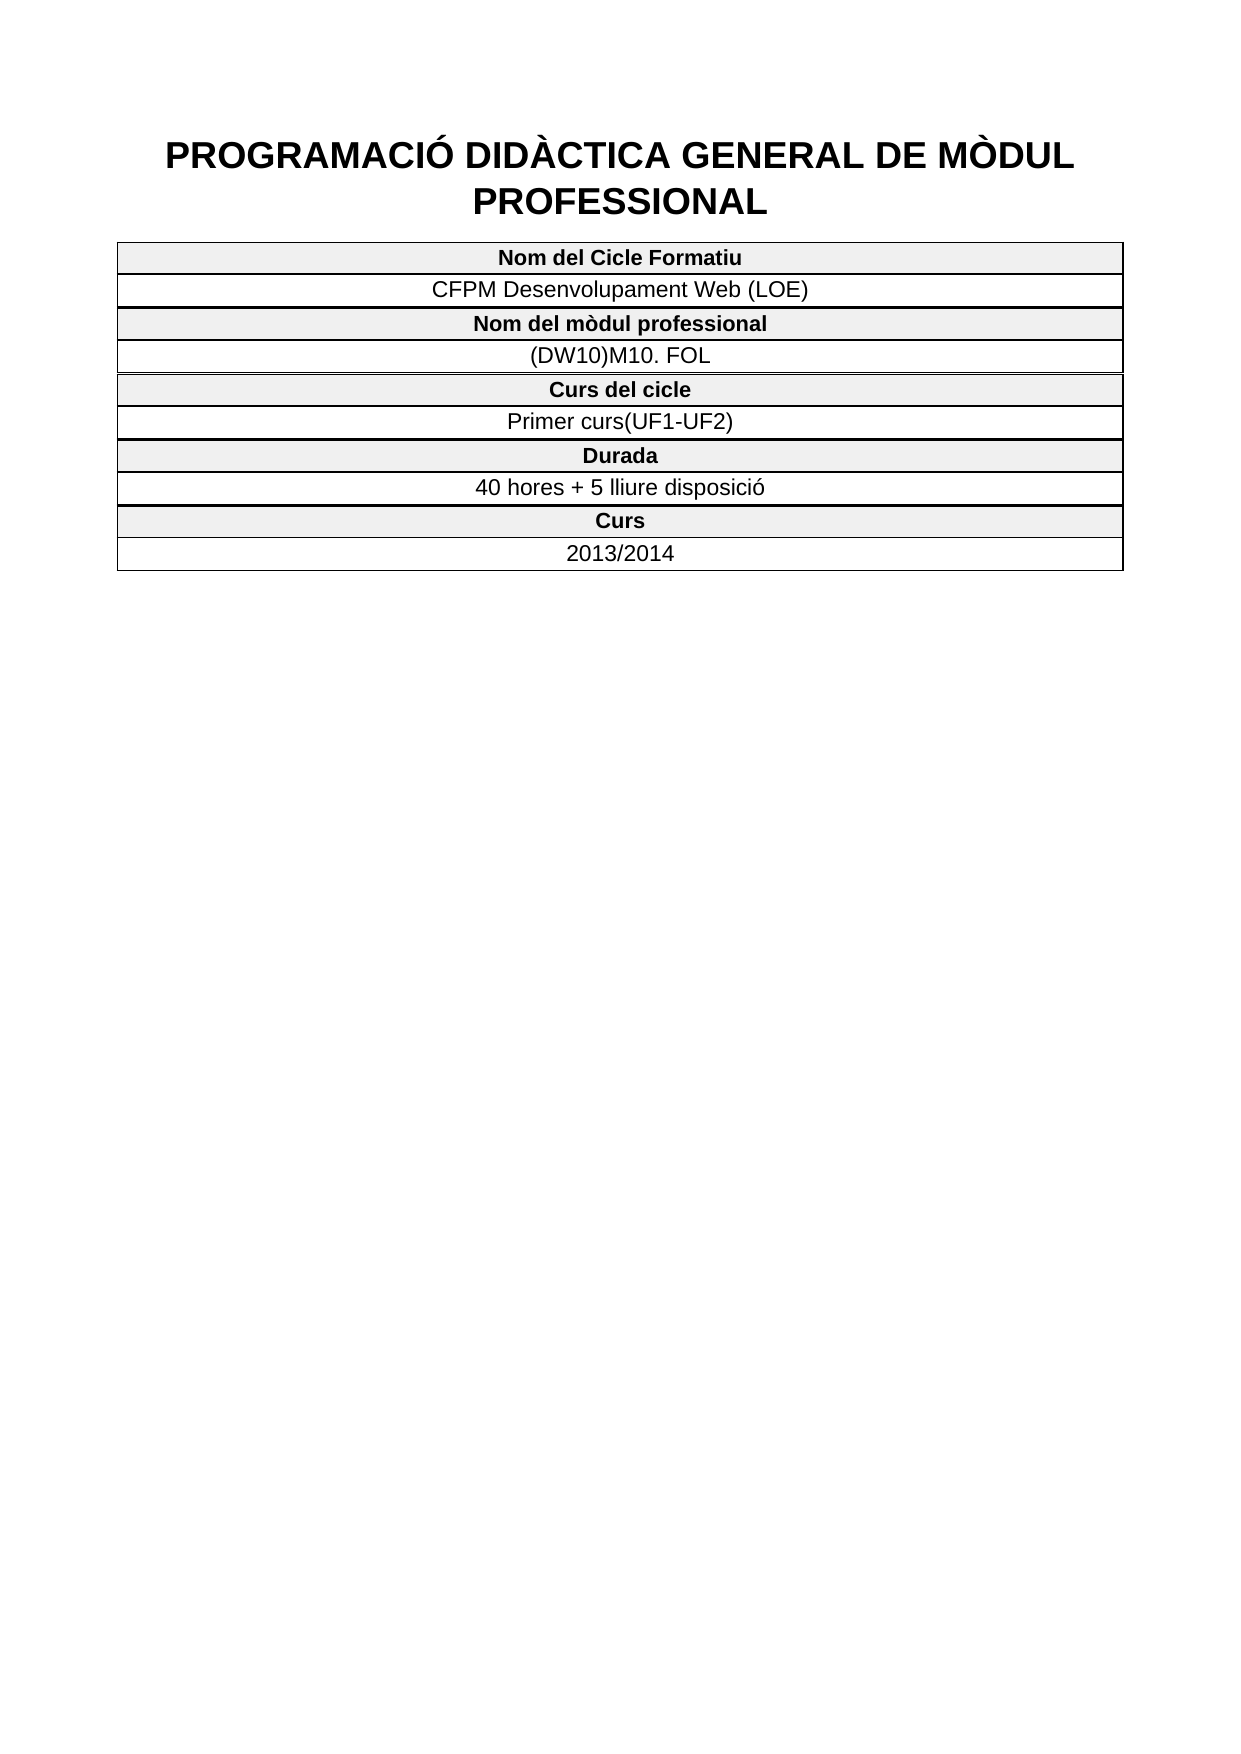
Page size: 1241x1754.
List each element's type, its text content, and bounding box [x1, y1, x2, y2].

table_cell (DW10)M10. FOL [118, 341, 1122, 372]
table_cell 40 hores + 5 lliure disposició [118, 473, 1122, 504]
table_header Curs del cicle [118, 375, 1122, 405]
table_header Curs [118, 507, 1122, 537]
table_cell Primer curs(UF1-UF2) [118, 407, 1122, 438]
table_header Nom del mòdul professional [118, 309, 1122, 339]
table_cell CFPM Desenvolupament Web (LOE) [118, 275, 1122, 306]
table_header Durada [118, 441, 1122, 471]
table_cell 2013/2014 [118, 538, 1122, 570]
table_header Nom del Cicle Formatiu [118, 243, 1122, 273]
table_header PROGRAMACIÓ DIDÀCTICA GENERAL DE MÒDUL PROFESSIONAL [117, 133, 1123, 242]
